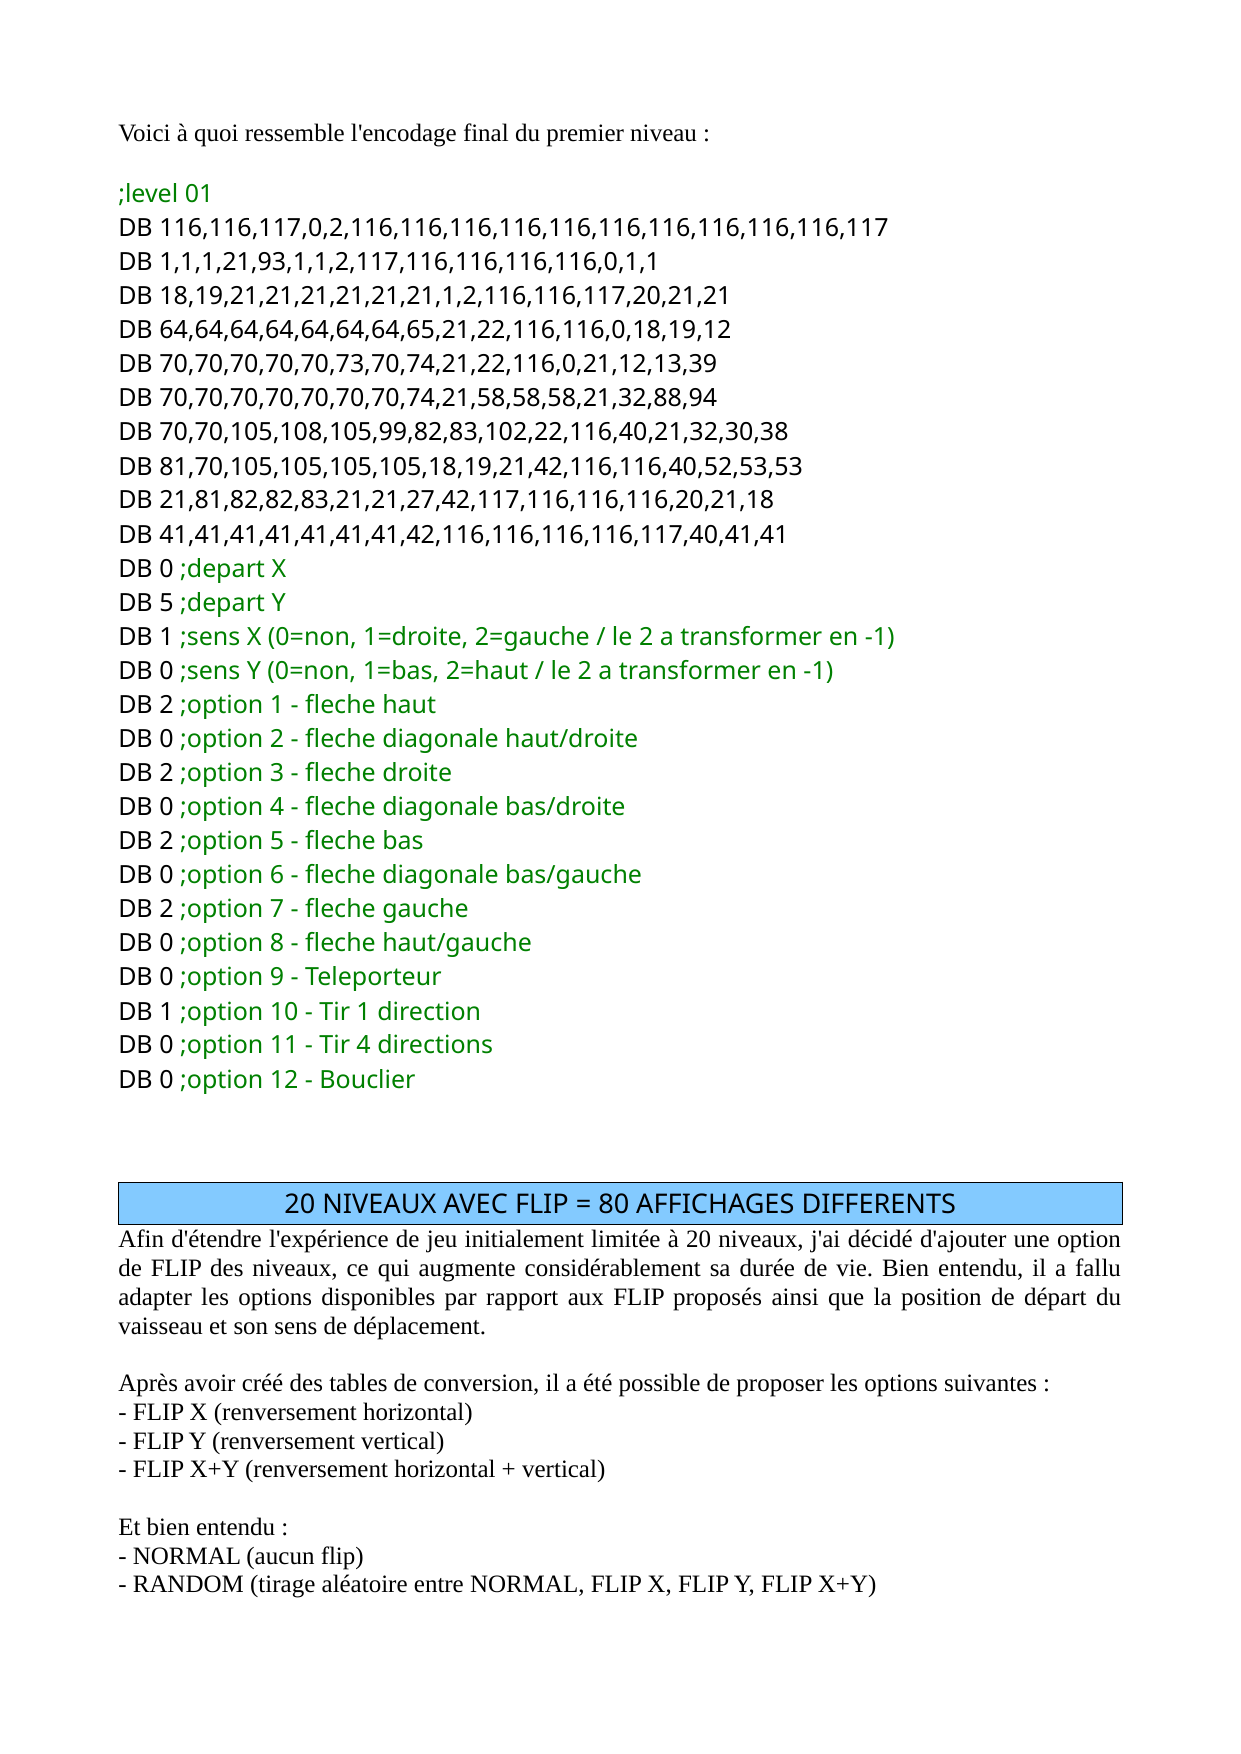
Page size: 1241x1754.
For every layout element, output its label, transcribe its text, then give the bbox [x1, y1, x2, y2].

text DB 0 ;depart X [118, 550, 1122, 584]
text - FLIP Y (renversement vertical) [118, 1426, 1122, 1454]
text - RANDOM (tirage aléatoire entre NORMAL, FLIP X, FLIP Y, FLIP X+Y) [118, 1569, 1122, 1598]
text DB 2 ;option 3 - fleche droite [118, 755, 1122, 789]
text DB 1 ;sens X (0=non, 1=droite, 2=gauche / le 2 a transformer en -1) [118, 618, 1122, 652]
text Afin d'étendre l'expérience de jeu initialement limitée à 20 niveaux, j'ai décidé d'ajouter une option de FLIP des niveaux, ce qui augmente considérablement sa durée de vie. Bien entendu, il a fallu adapter les options disponibles par rapport aux FLIP proposés ainsi que la position de départ du vaisseau et son sens de déplacement. [118, 1225, 1122, 1339]
text - NORMAL (aucun flip) [118, 1541, 1122, 1569]
text DB 0 ;option 12 - Bouclier [118, 1061, 1122, 1095]
text DB 41,41,41,41,41,41,41,42,116,116,116,116,117,40,41,41 [118, 516, 1122, 550]
text DB 0 ;option 8 - fleche haut/gauche [118, 925, 1122, 959]
text Après avoir créé des tables de conversion, il a été possible de proposer les options suivantes : [118, 1368, 1122, 1397]
text DB 81,70,105,105,105,105,18,19,21,42,116,116,40,52,53,53 [118, 448, 1122, 482]
text DB 2 ;option 5 - fleche bas [118, 823, 1122, 857]
text - FLIP X (renversement horizontal) [118, 1397, 1122, 1426]
text DB 0 ;option 2 - fleche diagonale haut/droite [118, 721, 1122, 755]
text DB 1,1,1,21,93,1,1,2,117,116,116,116,116,0,1,1 [118, 244, 1122, 278]
text 20 NIVEAUX AVEC FLIP = 80 AFFICHAGES DIFFERENTS [119, 1183, 1122, 1224]
text - FLIP X+Y (renversement horizontal + vertical) [118, 1454, 1122, 1483]
text Voici à quoi ressemble l'encodage final du premier niveau : [118, 118, 1122, 147]
text DB 2 ;option 7 - fleche gauche [118, 891, 1122, 925]
text Et bien entendu : [118, 1512, 1122, 1541]
text DB 2 ;option 1 - fleche haut [118, 687, 1122, 721]
text DB 116,116,117,0,2,116,116,116,116,116,116,116,116,116,116,117 [118, 210, 1122, 244]
text DB 70,70,105,108,105,99,82,83,102,22,116,40,21,32,30,38 [118, 414, 1122, 448]
text DB 21,81,82,82,83,21,21,27,42,117,116,116,116,20,21,18 [118, 482, 1122, 516]
text DB 0 ;option 11 - Tir 4 directions [118, 1027, 1122, 1061]
text DB 18,19,21,21,21,21,21,21,1,2,116,116,117,20,21,21 [118, 278, 1122, 312]
text DB 0 ;option 9 - Teleporteur [118, 959, 1122, 993]
text DB 64,64,64,64,64,64,64,65,21,22,116,116,0,18,19,12 [118, 312, 1122, 346]
text DB 0 ;sens Y (0=non, 1=bas, 2=haut / le 2 a transformer en -1) [118, 652, 1122, 687]
text DB 70,70,70,70,70,70,70,74,21,58,58,58,21,32,88,94 [118, 380, 1122, 414]
text DB 0 ;option 4 - fleche diagonale bas/droite [118, 789, 1122, 823]
text DB 5 ;depart Y [118, 584, 1122, 618]
text DB 70,70,70,70,70,73,70,74,21,22,116,0,21,12,13,39 [118, 346, 1122, 380]
text DB 0 ;option 6 - fleche diagonale bas/gauche [118, 857, 1122, 891]
text DB 1 ;option 10 - Tir 1 direction [118, 993, 1122, 1027]
text ;level 01 [118, 176, 1122, 210]
